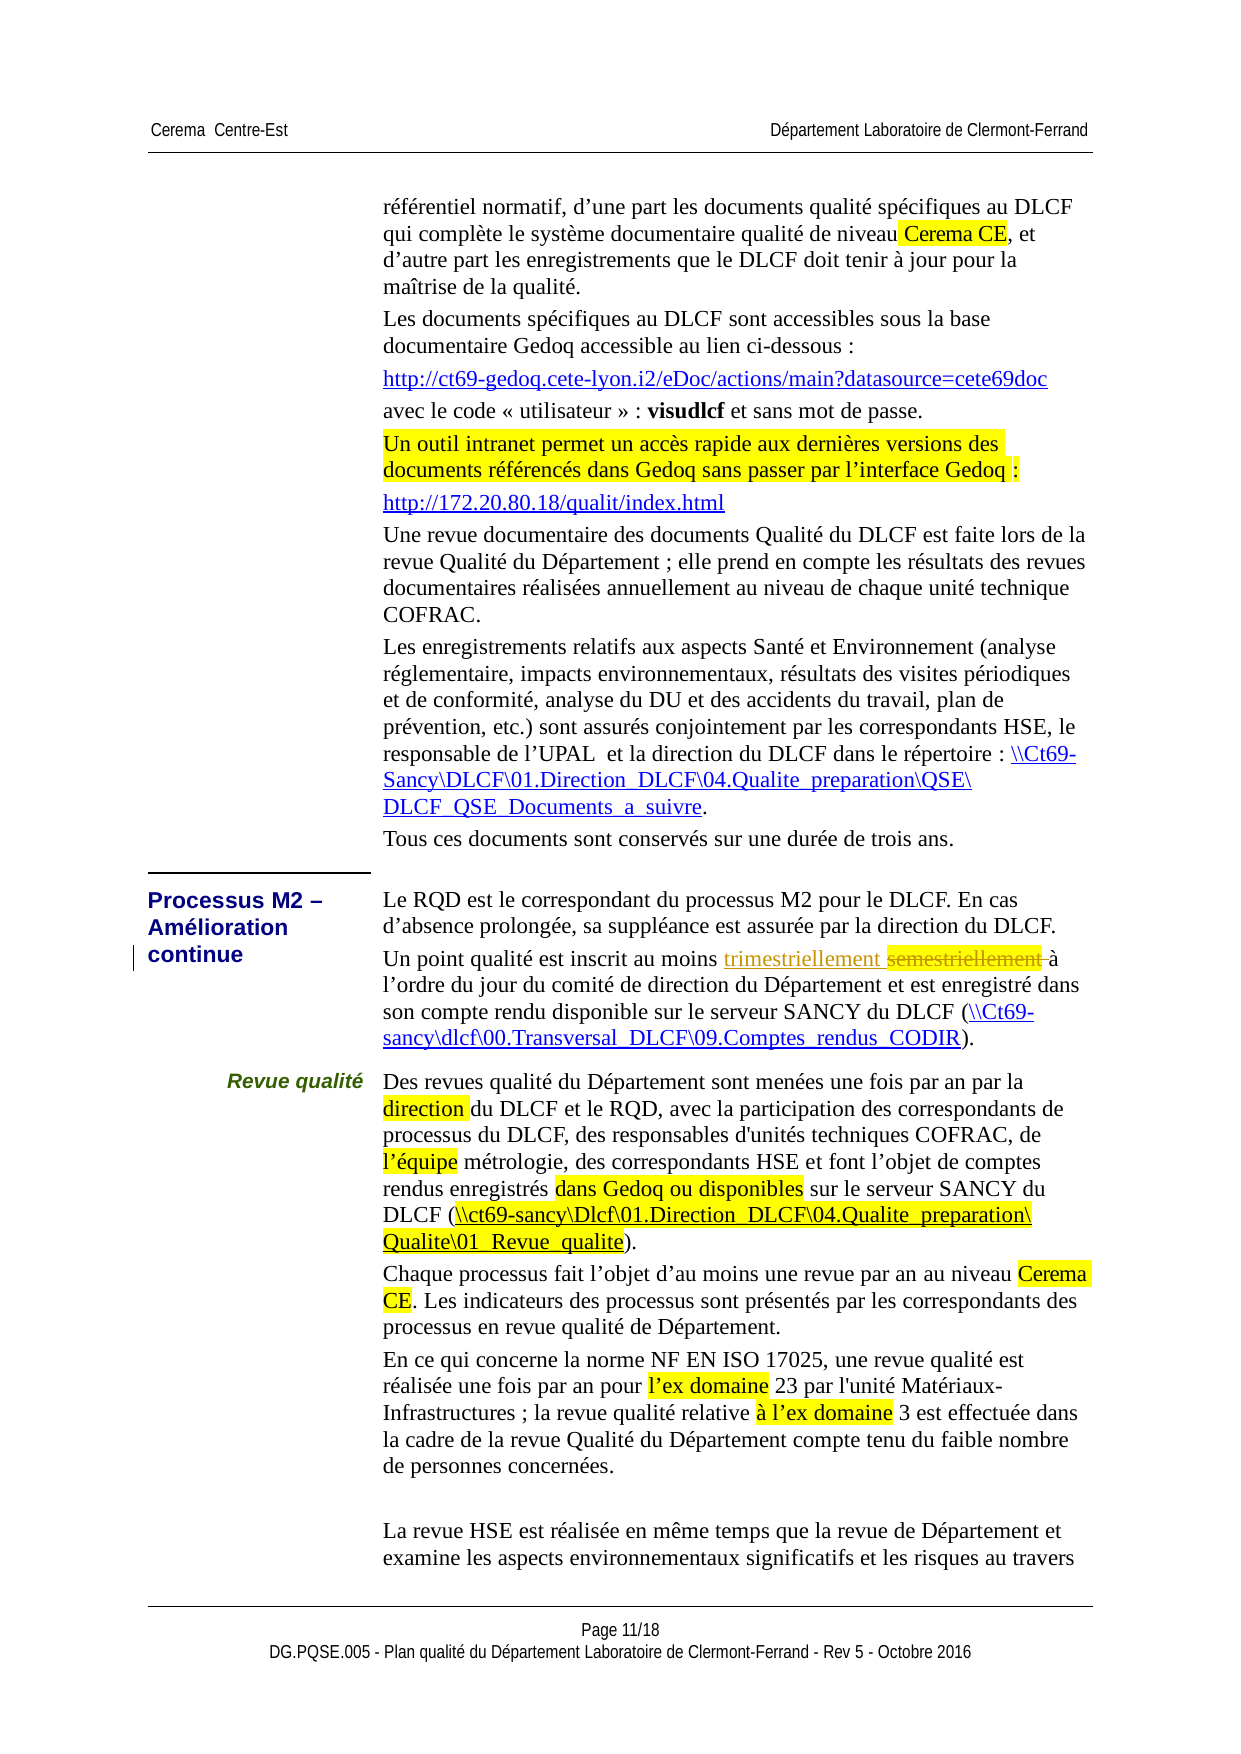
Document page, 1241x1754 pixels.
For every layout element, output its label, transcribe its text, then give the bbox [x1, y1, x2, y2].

table_header Processus M2 – Amélioration continue [148, 874, 371, 1057]
table_cell Revue qualité [148, 1057, 371, 1576]
table_header [148, 181, 371, 857]
table_header Le RQD est le correspondant du processus M2 pour le DLCF. En cas d’absence prolongée, sa suppléance est assurée par la direction du DLCF. Un point qualité est inscrit au moins trimestriellement à l’ordre du jour du comité de direction du Département et est enregistré dans son compte rendu disponible sur le serveur SANCY du DLCF (\\Ct69-sancy\dlcf\00.Transversal_DLCF\09.Comptes_rendus_CODIR). [371, 872, 1093, 1057]
table_cell Des revues qualité du Département sont menées une fois par an par la direction du DLCF et le RQD, avec la participation des correspondants de processus du DLCF, des responsables d'unités techniques COFRAC, de l’équipe métrologie, des correspondants HSE et font l’objet de comptes rendus enregistrés dans Gedoq ou disponibles sur le serveur SANCY du DLCF (\\ct69-sancy\Dlcf\01.Direction_DLCF\04.Qualite_preparation\Qualite\01_Revue_qualite). Chaque processus fait l’objet d’au moins une revue par an au niveau Cerema CE. Les indicateurs des processus sont présentés par les correspondants des processus en revue qualité de Département. En ce qui concerne la norme NF EN ISO 17025, une revue qualité est réalisée une fois par an pour l’ex domaine 23 par l'unité Matériaux-Infrastructures ; la revue qualité relative à l’ex domaine 3 est effectuée dans la cadre de la revue Qualité du Département compte tenu du faible nombre de personnes concernées. La revue HSE est réalisée en même temps que la revue de Département et examine les aspects environnementaux significatifs et les risques au travers [371, 1057, 1093, 1576]
table_header référentiel normatif, d’une part les documents qualité spécifiques au DLCF qui complète le système documentaire qualité de niveau Cerema CE, et d’autre part les enregistrements que le DLCF doit tenir à jour pour la maîtrise de la qualité. Les documents spécifiques au DLCF sont accessibles sous la base documentaire Gedoq accessible au lien ci-dessous : http://ct69-gedoq.cete-lyon.i2/eDoc/actions/main?datasource=cete69doc avec le code « utilisateur » : visudlcf et sans mot de passe. Un outil intranet permet un accès rapide aux dernières versions des documents référencés dans Gedoq sans passer par l’interface Gedoq : http://172.20.80.18/qualit/index.html Une revue documentaire des documents Qualité du DLCF est faite lors de la revue Qualité du Département ; elle prend en compte les résultats des revues documentaires réalisées annuellement au niveau de chaque unité technique COFRAC. Les enregistrements relatifs aux aspects Santé et Environnement (analyse réglementaire, impacts environnementaux, résultats des visites périodiques et de conformité, analyse du DU et des accidents du travail, plan de prévention, etc.) sont assurés conjointement par les correspondants HSE, le responsable de l’UPAL et la direction du DLCF dans le répertoire : \\Ct69-Sancy\DLCF\01.Direction_DLCF\04.Qualite_preparation\QSE\DLCF_QSE_Documents_a_suivre. Tous ces documents sont conservés sur une durée de trois ans. [371, 181, 1093, 857]
